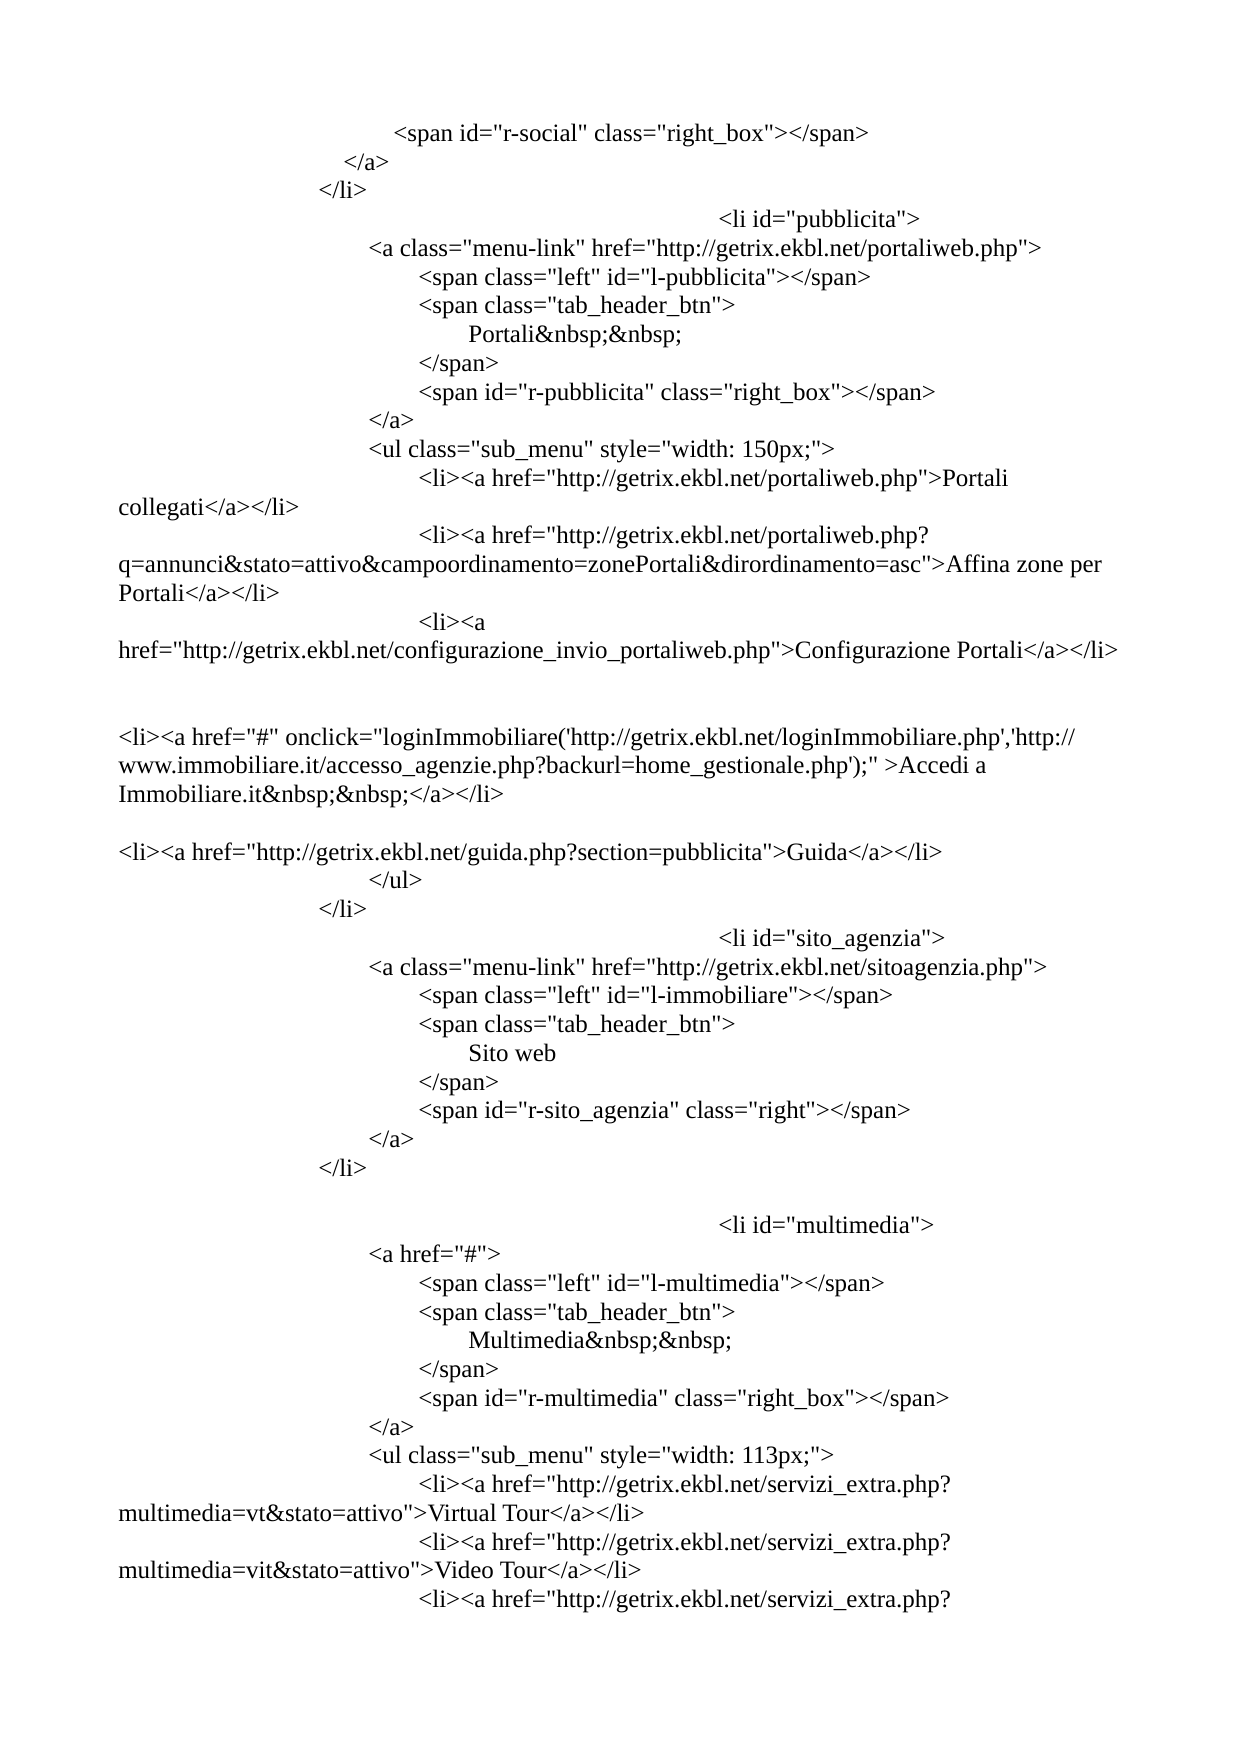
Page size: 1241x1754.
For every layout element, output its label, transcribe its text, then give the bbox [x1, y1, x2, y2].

text <span id="r-social" class="right_box"></span> </a> </li> <li id="pubblicita"> <a class="menu-link" href="http://getrix.ekbl.net/portaliweb.php"> <span class="left" id="l-pubblicita"></span> <span class="tab_header_btn"> Portali&nbsp;&nbsp; </span> <span id="r-pubblicita" class="right_box"></span> </a> <ul class="sub_menu" style="width: 150px;"> <li><a href="http://getrix.ekbl.net/portaliweb.php">Portali collegati</a></li> <li><a href="http://getrix.ekbl.net/portaliweb.php?q=annunci&stato=attivo&campoordinamento=zonePortali&dirordinamento=asc">Affina zone per Portali</a></li> <li><a href="http://getrix.ekbl.net/configurazione_invio_portaliweb.php">Configurazione Portali</a></li> <li><a href="#" onclick="loginImmobiliare('http://getrix.ekbl.net/loginImmobiliare.php','http://www.immobiliare.it/accesso_agenzie.php?backurl=home_gestionale.php');" >Accedi a Immobiliare.it&nbsp;&nbsp;</a></li> <li><a href="http://getrix.ekbl.net/guida.php?section=pubblicita">Guida</a></li> </ul> </li> <li id="sito_agenzia"> <a class="menu-link" href="http://getrix.ekbl.net/sitoagenzia.php"> <span class="left" id="l-immobiliare"></span> <span class="tab_header_btn"> Sito web </span> <span id="r-sito_agenzia" class="right"></span> </a> </li> <li id="multimedia"> <a href="#"> <span class="left" id="l-multimedia"></span> <span class="tab_header_btn"> Multimedia&nbsp;&nbsp; </span> <span id="r-multimedia" class="right_box"></span> </a> <ul class="sub_menu" style="width: 113px;"> <li><a href="http://getrix.ekbl.net/servizi_extra.php?multimedia=vt&stato=attivo">Virtual Tour</a></li> <li><a href="http://getrix.ekbl.net/servizi_extra.php?multimedia=vit&stato=attivo">Video Tour</a></li> <li><a href="http://getrix.ekbl.net/servizi_extra.php? [118, 118, 1122, 1613]
